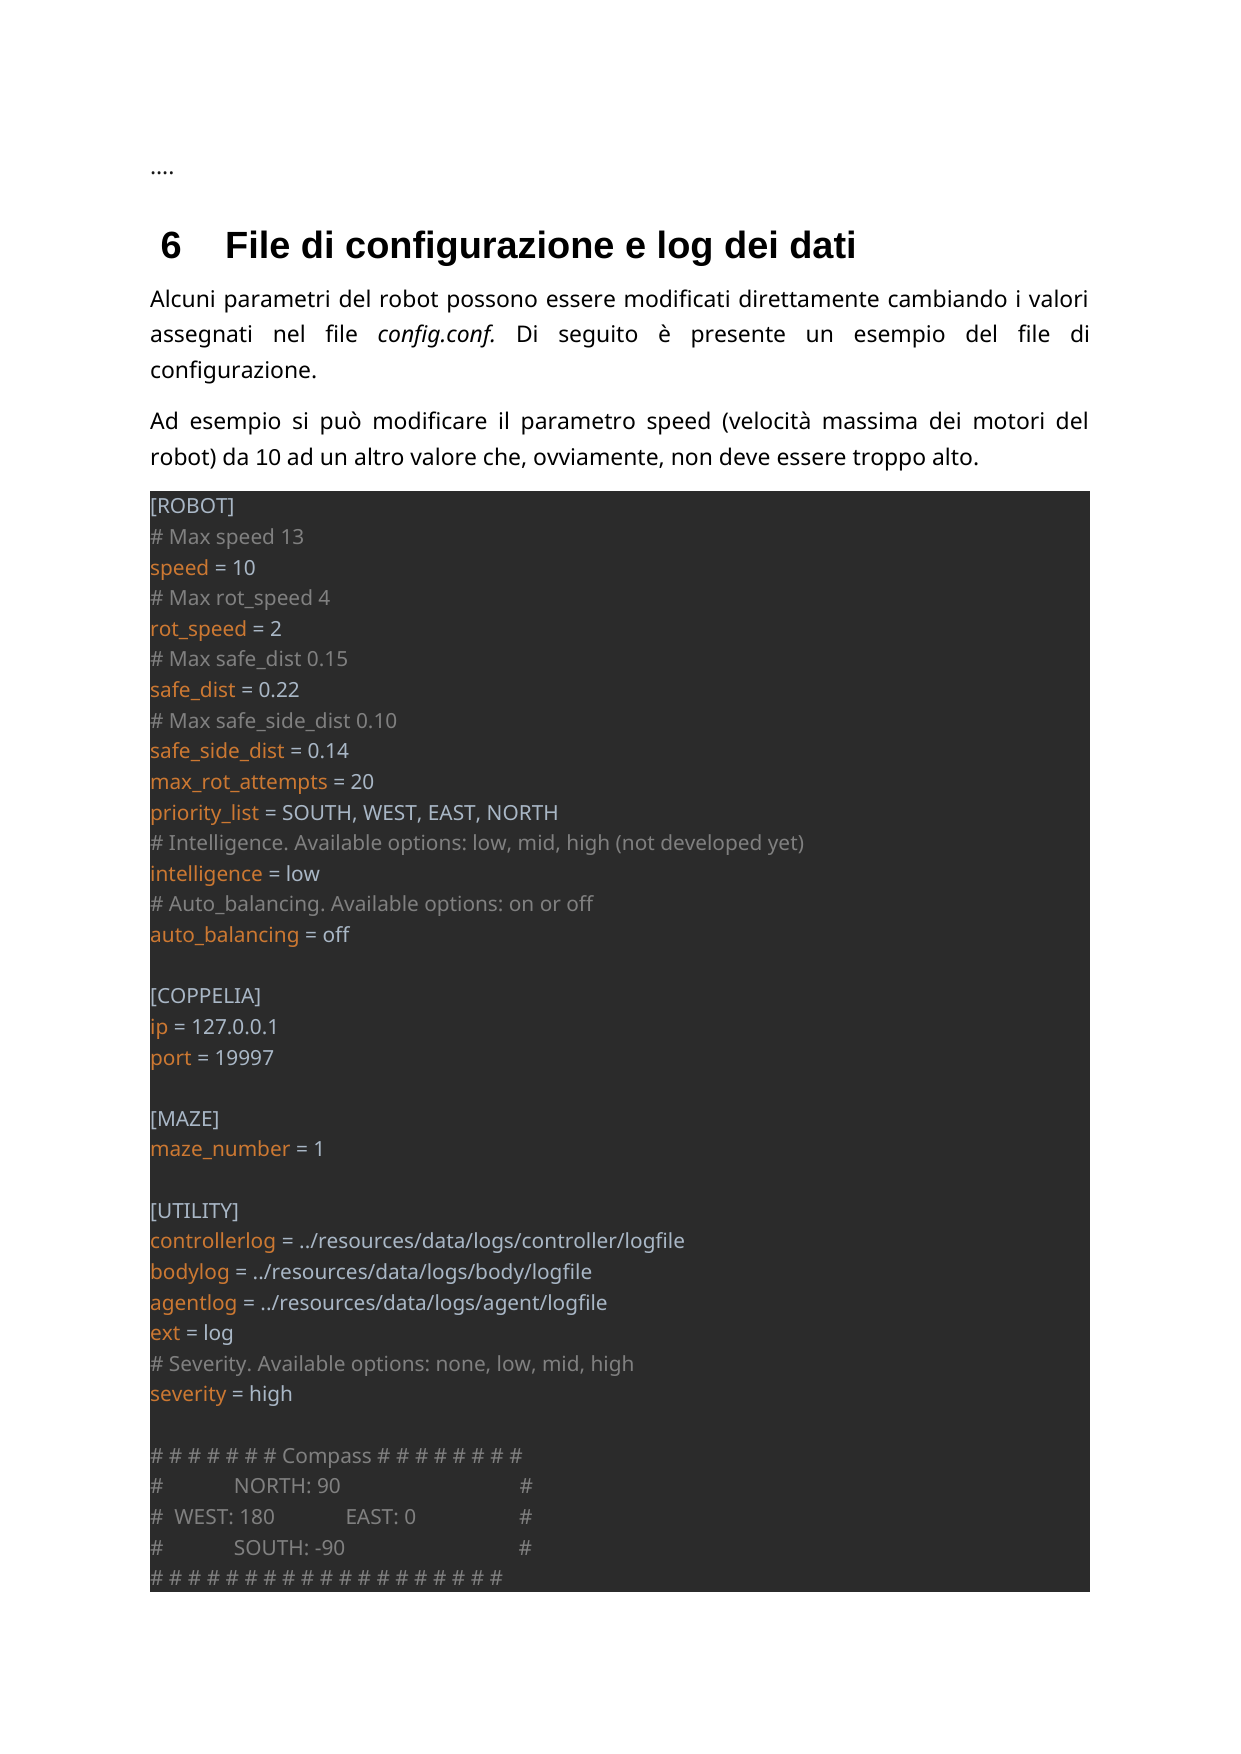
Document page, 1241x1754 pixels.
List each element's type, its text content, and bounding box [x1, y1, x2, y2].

text Alcuni parametri del robot possono essere modificati direttamente cambiando i valori assegnati nel file config.conf. Di seguito è presente un esempio del file di configurazione. [150, 282, 1090, 386]
text [ROBOT] # Max speed 13 speed = 10 # Max rot_speed 4 rot_speed = 2 # Max safe_dist 0.15 safe_dist = 0.22 # Max safe_side_dist 0.10 safe_side_dist = 0.14 max_rot_attempts = 20 priority_list = SOUTH, WEST, EAST, NORTH # Intelligence. Available options: low, mid, high (not developed yet) intelligence = low # Auto_balancing. Available options: on or off auto_balancing = off [COPPELIA] ip = 127.0.0.1 port = 19997 [MAZE] maze_number = 1 [UTILITY] controllerlog = ../resources/data/logs/controller/logfile bodylog = ../resources/data/logs/body/logfile agentlog = ../resources/data/logs/agent/logfile ext = log # Severity. Available options: none, low, mid, high severity = high # # # # # # # Compass # # # # # # # # # NORTH: 90 # # WEST: 180 EAST: 0 # # SOUTH: -90 # # # # # # # # # # # # # # # # # # # # [150, 491, 1090, 1592]
text …. [150, 150, 1090, 181]
subtitle File di configurazione e log dei dati [150, 223, 1090, 267]
text Ad esempio si può modificare il parametro speed (velocità massima dei motori del robot) da 10 ad un altro valore che, ovviamente, non deve essere troppo alto. [150, 405, 1090, 472]
